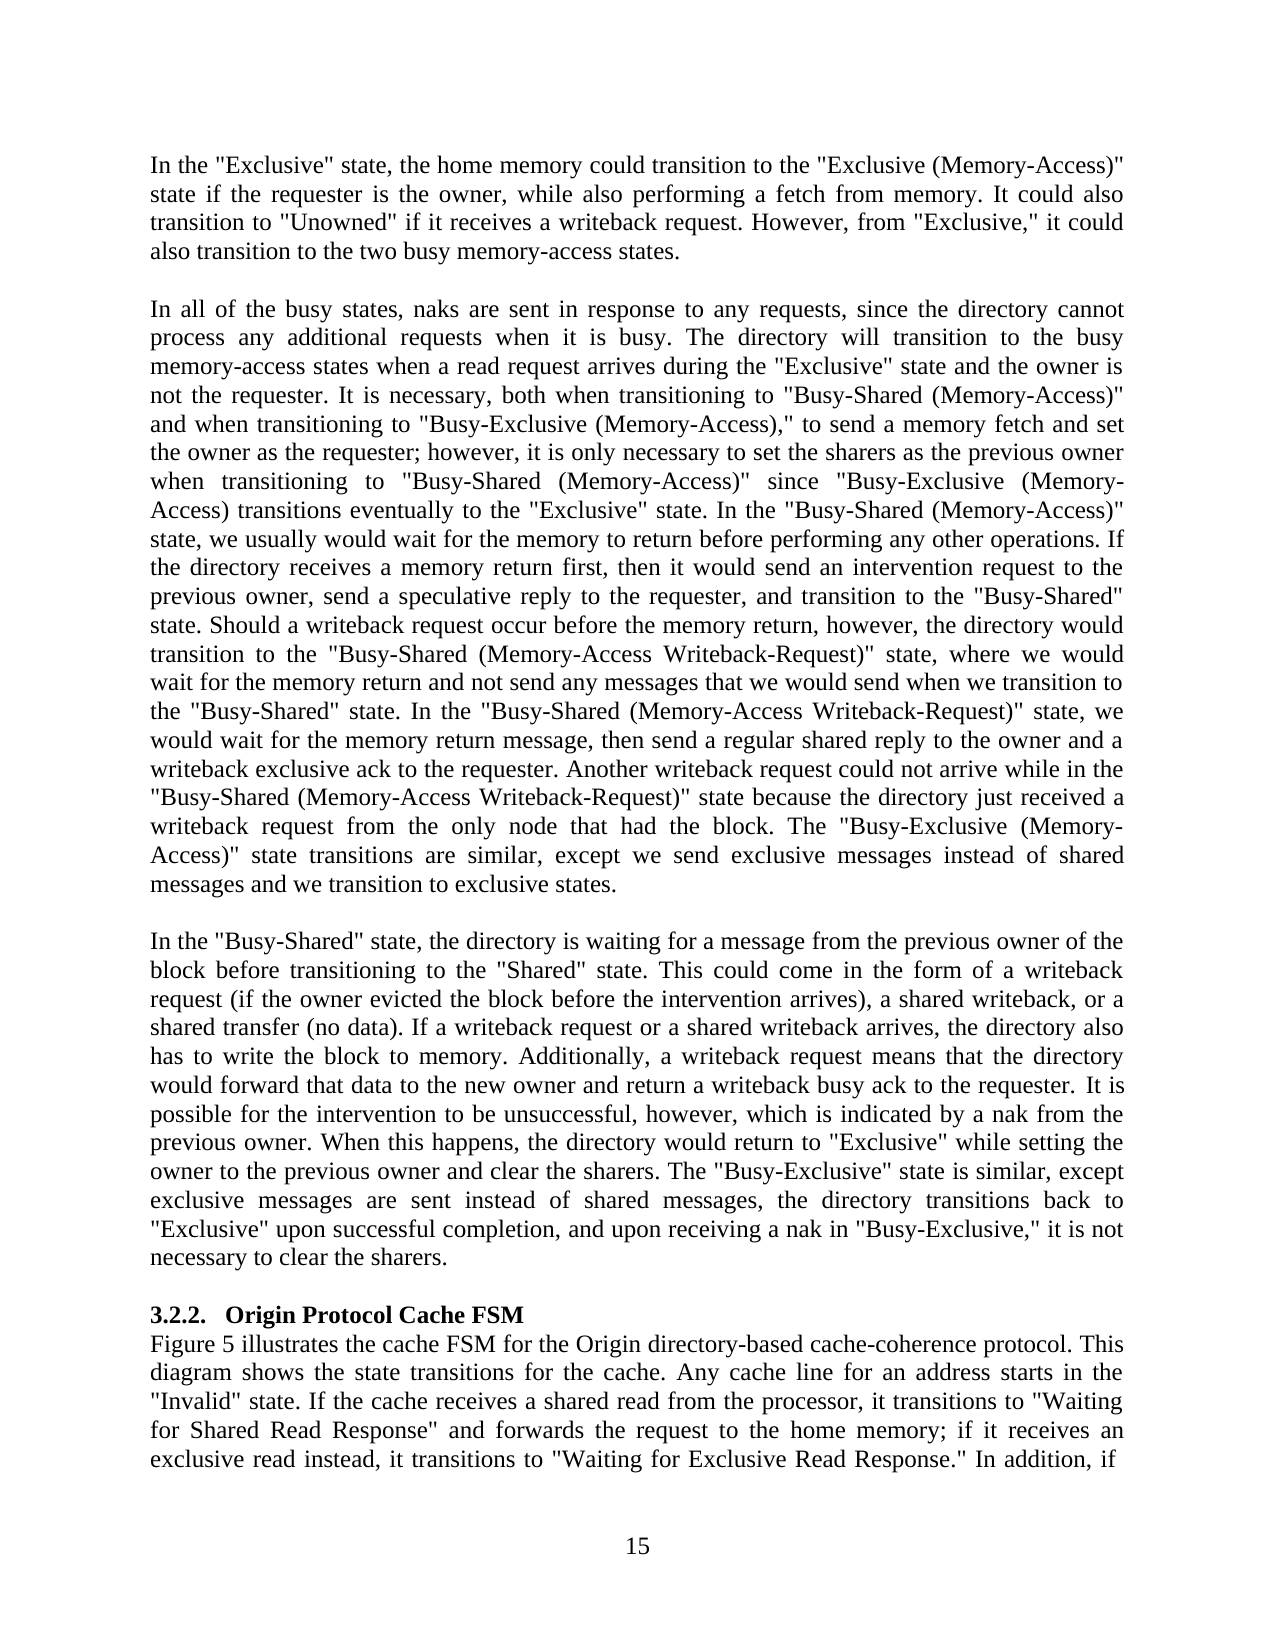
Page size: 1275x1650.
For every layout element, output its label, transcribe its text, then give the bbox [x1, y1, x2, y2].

text In all of the busy states, naks are sent in response to any requests, since the directory cannot process any additional requests when it is busy. The directory will transition to the busy memory-access states when a read request arrives during the "Exclusive" state and the owner is not the requester. It is necessary, both when transitioning to "Busy-Shared (Memory-Access)" and when transitioning to "Busy-Exclusive (Memory-Access)," to send a memory fetch and set the owner as the requester; however, it is only necessary to set the sharers as the previous owner when transitioning to "Busy-Shared (Memory-Access)" since "Busy-Exclusive (Memory-Access) transitions eventually to the "Exclusive" state. In the "Busy-Shared (Memory-Access)" state, we usually would wait for the memory to return before performing any other operations. If the directory receives a memory return first, then it would send an intervention request to the previous owner, send a speculative reply to the requester, and transition to the "Busy-Shared" state. Should a writeback request occur before the memory return, however, the directory would transition to the "Busy-Shared (Memory-Access Writeback-Request)" state, where we would wait for the memory return and not send any messages that we would send when we transition to the "Busy-Shared" state. In the "Busy-Shared (Memory-Access Writeback-Request)" state, we would wait for the memory return message, then send a regular shared reply to the owner and a writeback exclusive ack to the requester. Another writeback request could not arrive while in the "Busy-Shared (Memory-Access Writeback-Request)" state because the directory just received a writeback request from the only node that had the block. The "Busy-Exclusive (Memory-Access)" state transitions are similar, except we send exclusive messages instead of shared messages and we transition to exclusive states. [150, 294, 1125, 897]
text In the "Exclusive" state, the home memory could transition to the "Exclusive (Memory-Access)" state if the requester is the owner, while also performing a fetch from memory. It could also transition to "Unowned" if it receives a writeback request. However, from "Exclusive," it could also transition to the two busy memory-access states. [150, 150, 1125, 265]
text Figure 5 illustrates the cache FSM for the Origin directory-based cache-coherence protocol. This diagram shows the state transitions for the cache. Any cache line for an address starts in the "Invalid" state. If the cache receives a shared read from the processor, it transitions to "Waiting for Shared Read Response" and forwards the request to the home memory; if it receives an exclusive read instead, it transitions to "Waiting for Exclusive Read Response." In addition, if [150, 1329, 1125, 1472]
subtitle Origin Protocol Cache FSM [150, 1300, 1125, 1329]
text In the "Busy-Shared" state, the directory is waiting for a message from the previous owner of the block before transitioning to the "Shared" state. This could come in the form of a writeback request (if the owner evicted the block before the intervention arrives), a shared writeback, or a shared transfer (no data). If a writeback request or a shared writeback arrives, the directory also has to write the block to memory. Additionally, a writeback request means that the directory would forward that data to the new owner and return a writeback busy ack to the requester. It is possible for the intervention to be unsuccessful, however, which is indicated by a nak from the previous owner. When this happens, the directory would return to "Exclusive" while setting the owner to the previous owner and clear the sharers. The "Busy-Exclusive" state is similar, except exclusive messages are sent instead of shared messages, the directory transitions back to "Exclusive" upon successful completion, and upon receiving a nak in "Busy-Exclusive," it is not necessary to clear the sharers. [150, 926, 1125, 1271]
